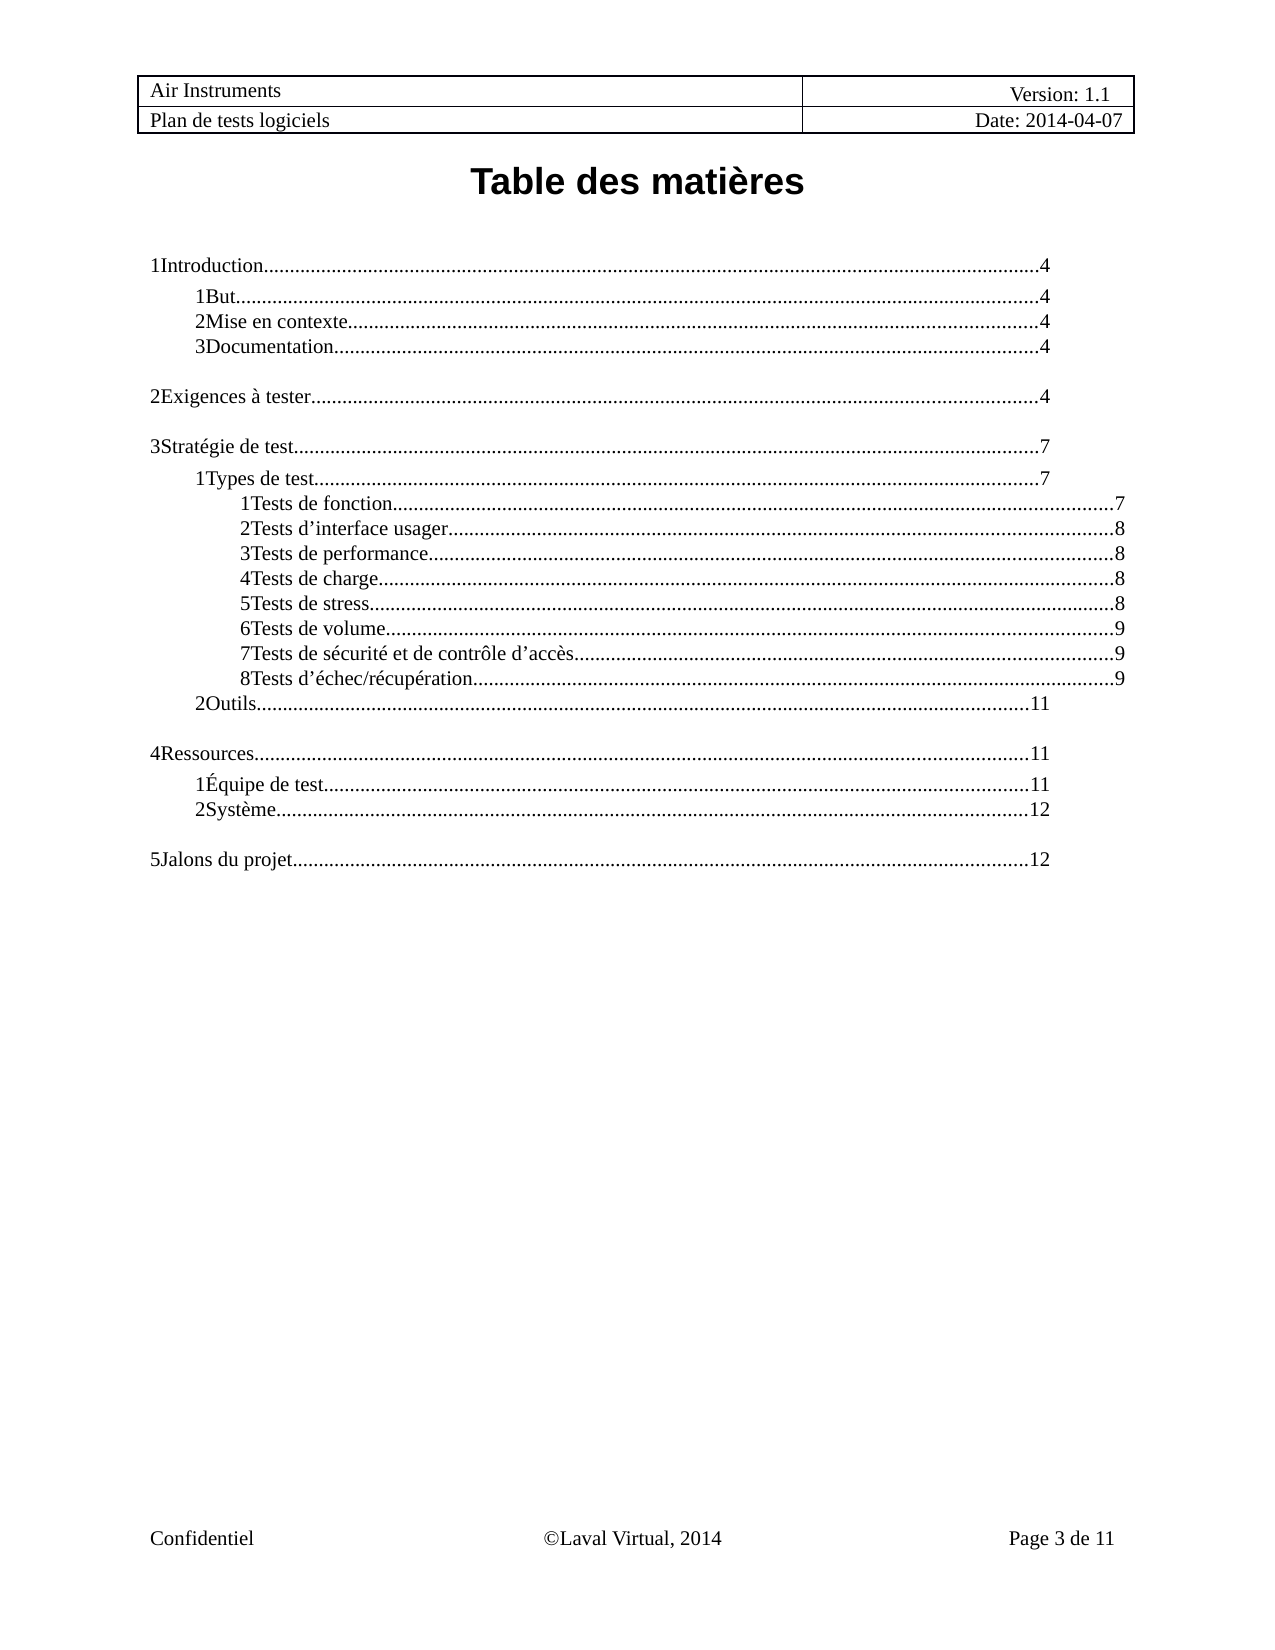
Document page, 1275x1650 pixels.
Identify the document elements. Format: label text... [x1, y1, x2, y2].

text 1Équipe de test 11 [195, 771, 1050, 796]
text 1Introduction 4 [150, 252, 1050, 277]
text 3Tests de performance 8 [240, 539, 1125, 564]
text 2Outils 11 [195, 689, 1050, 714]
text 6Tests de volume 9 [240, 614, 1125, 639]
text 8Tests d’échec/récupération 9 [240, 664, 1125, 689]
text 3Documentation 4 [195, 333, 1050, 358]
text 4Ressources 11 [150, 739, 1050, 764]
text 4Tests de charge 8 [240, 564, 1125, 589]
title Table des matières [150, 159, 1125, 202]
text 1Tests de fonction 7 [240, 489, 1125, 514]
text 5Tests de stress 8 [240, 589, 1125, 614]
text 3Stratégie de test 7 [150, 433, 1050, 458]
text 2Tests d’interface usager 8 [240, 514, 1125, 539]
text 2Système 12 [195, 796, 1050, 821]
text 1But 4 [195, 283, 1050, 308]
text 7Tests de sécurité et de contrôle d’accès 9 [240, 639, 1125, 664]
text 2Exigences à tester 4 [150, 383, 1050, 408]
text 1Types de test 7 [195, 464, 1050, 489]
text 5Jalons du projet 12 [150, 846, 1050, 871]
text 2Mise en contexte 4 [195, 308, 1050, 333]
